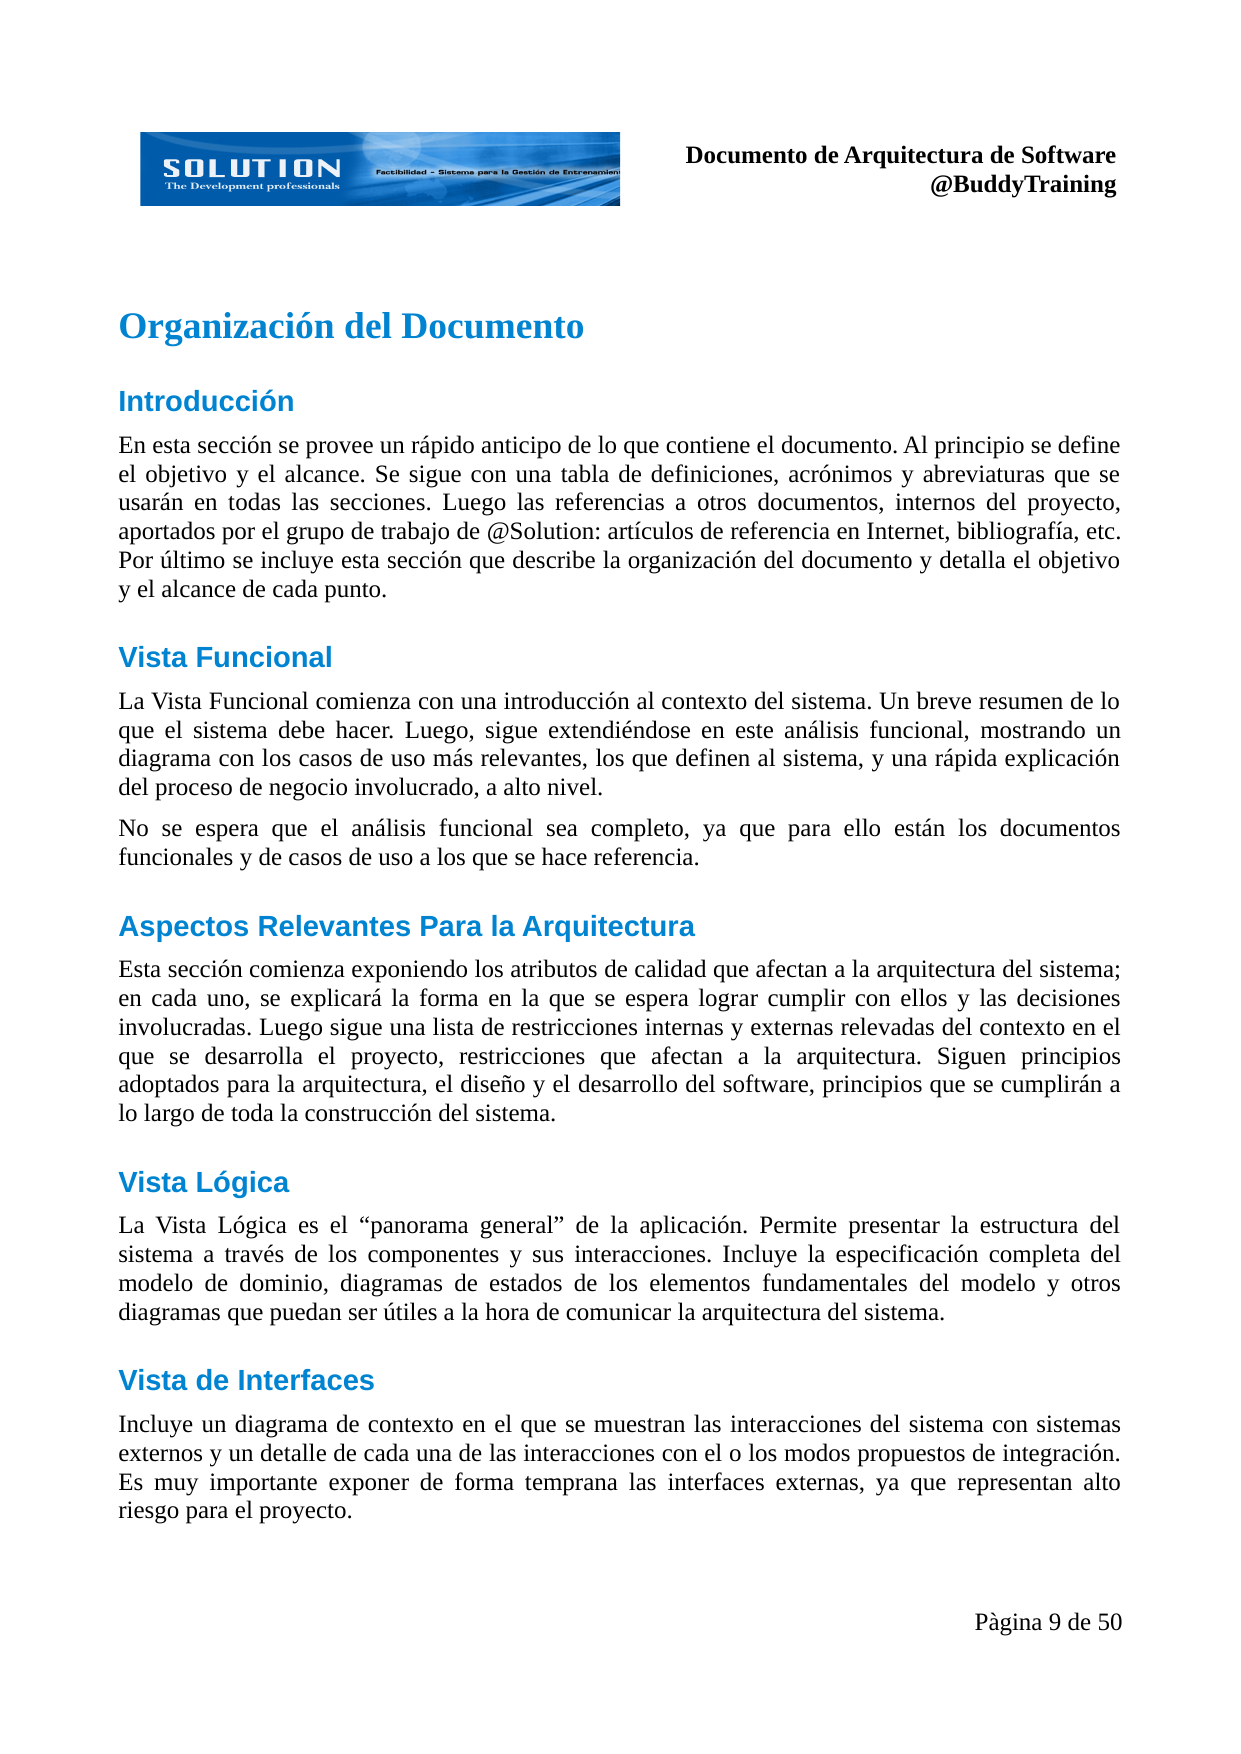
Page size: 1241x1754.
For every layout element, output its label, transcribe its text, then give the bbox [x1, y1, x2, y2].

text En esta sección se provee un rápido anticipo de lo que contiene el documento. Al principio se define el objetivo y el alcance. Se sigue con una tabla de definiciones, acrónimos y abreviaturas que se usarán en todas las secciones. Luego las referencias a otros documentos, internos del proyecto, aportados por el grupo de trabajo de @Solution: artículos de referencia en Internet, bibliografía, etc. Por último se incluye esta sección que describe la organización del documento y detalla el objetivo y el alcance de cada punto. [118, 430, 1122, 602]
subtitle Organización del Documento [118, 303, 1122, 346]
text Incluye un diagrama de contexto en el que se muestran las interacciones del sistema con sistemas externos y un detalle de cada una de las interacciones con el o los modos propuestos de integración. Es muy importante exponer de forma temprana las interfaces externas, ya que representan alto riesgo para el proyecto. [118, 1409, 1122, 1524]
subtitle Vista Lógica [118, 1164, 1122, 1198]
text La Vista Funcional comienza con una introducción al contexto del sistema. Un breve resumen de lo que el sistema debe hacer. Luego, sigue extendiéndose en este análisis funcional, mostrando un diagrama con los casos de uso más relevantes, los que definen al sistema, y una rápida explicación del proceso de negocio involucrado, a alto nivel. [118, 686, 1122, 801]
picture [140, 132, 621, 206]
subtitle Vista de Interfaces [118, 1363, 1122, 1397]
subtitle Introducción [118, 384, 1122, 417]
text Esta sección comienza exponiendo los atributos de calidad que afectan a la arquitectura del sistema; en cada uno, se explicará la forma en la que se espera lograr cumplir con ellos y las decisiones involucradas. Luego sigue una lista de restricciones internas y externas relevadas del contexto en el que se desarrolla el proyecto, restricciones que afectan a la arquitectura. Siguen principios adoptados para la arquitectura, el diseño y el desarrollo del software, principios que se cumplirán a lo largo de toda la construcción del sistema. [118, 954, 1122, 1127]
subtitle Vista Funcional [118, 640, 1122, 673]
text No se espera que el análisis funcional sea completo, ya que para ello están los documentos funcionales y de casos de uso a los que se hace referencia. [118, 813, 1122, 871]
text La Vista Lógica es el “panorama general” de la aplicación. Permite presentar la estructura del sistema a través de los componentes y sus interacciones. Incluye la especificación completa del modelo de dominio, diagramas de estados de los elementos fundamentales del modelo y otros diagramas que puedan ser útiles a la hora de comunicar la arquitectura del sistema. [118, 1211, 1122, 1326]
subtitle Aspectos Relevantes Para la Arquitectura [118, 908, 1122, 942]
